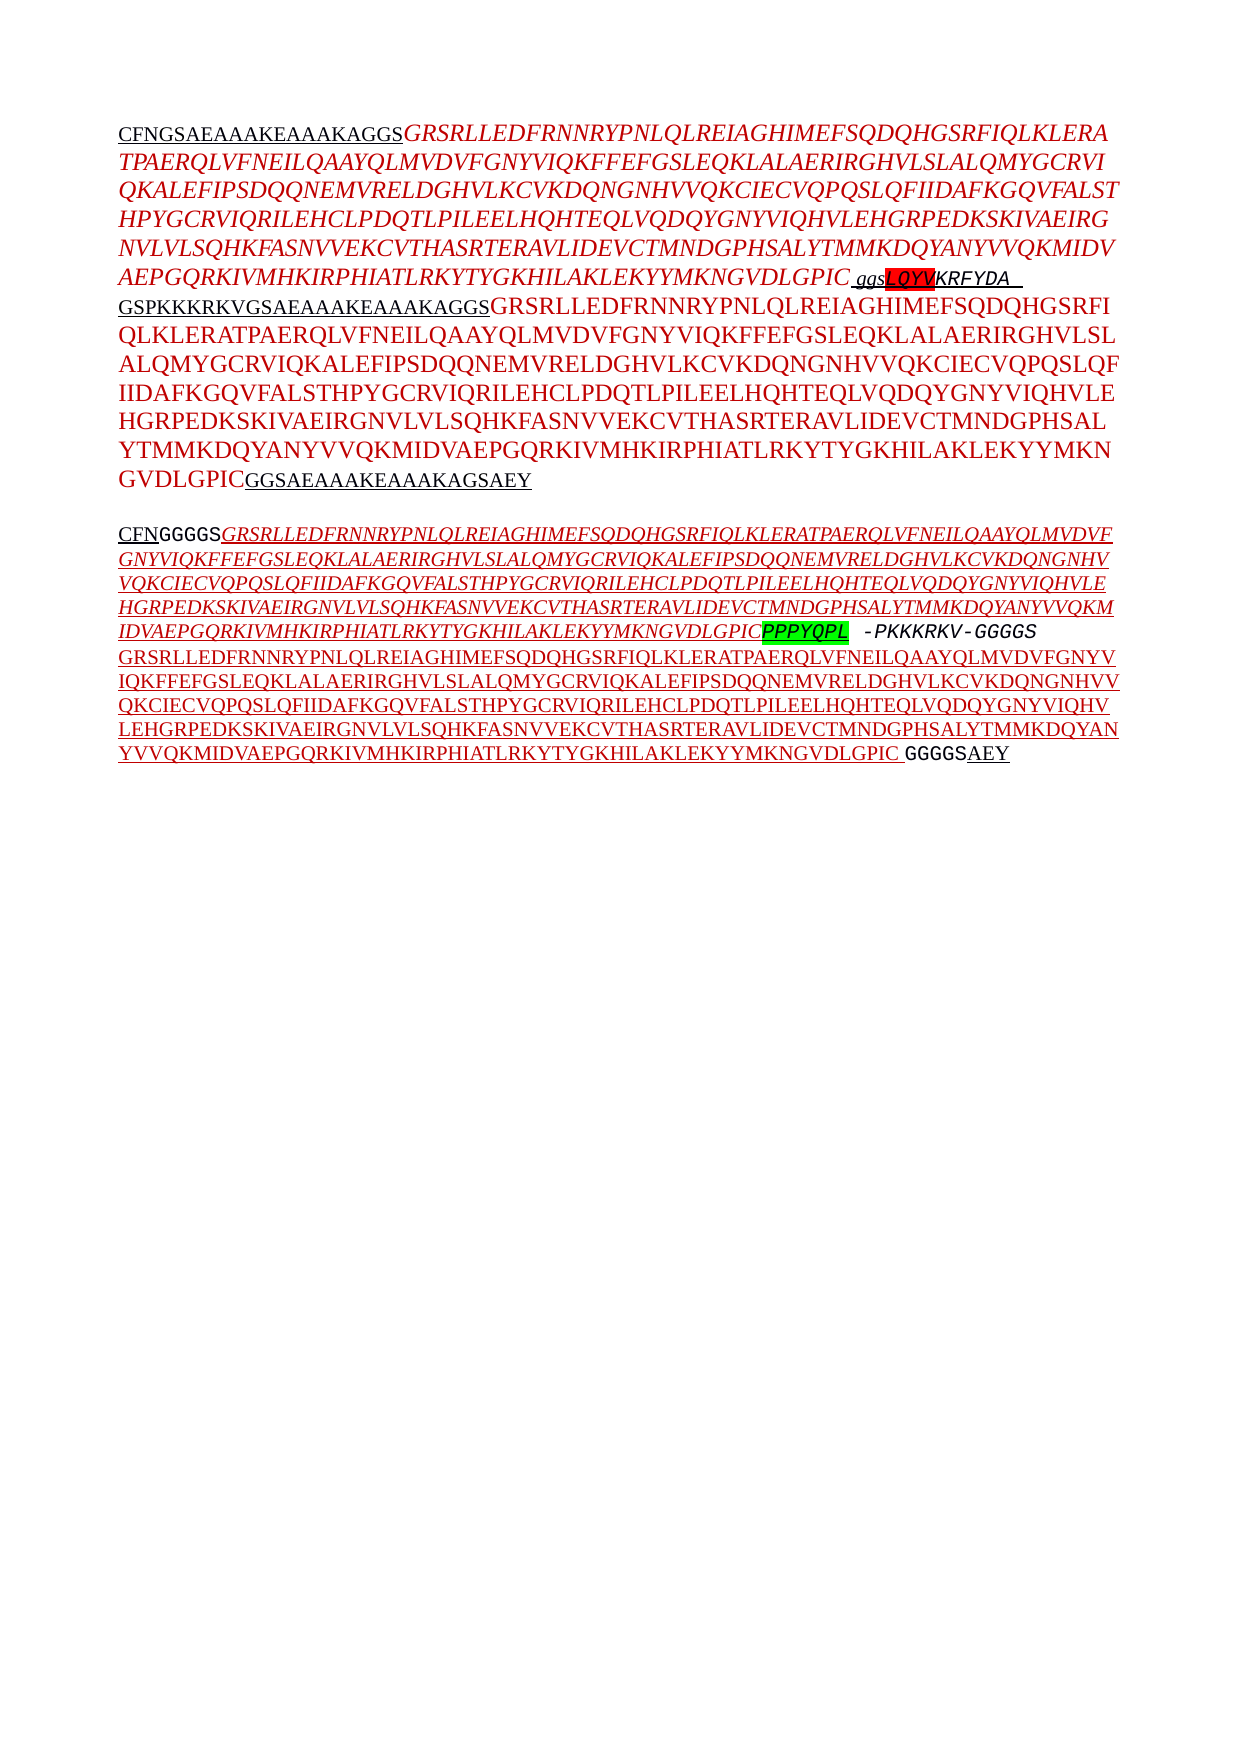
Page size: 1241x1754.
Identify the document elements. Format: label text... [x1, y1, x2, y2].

text CFNGGGGSGRSRLLEDFRNNRYPNLQLREIAGHIMEFSQDQHGSRFIQLKLERATPAERQLVFNEILQAAYQLMVDVFGNYVIQKFFEFGSLEQKLALAERIRGHVLSLALQMYGCRVIQKALEFIPSDQQNEMVRELDGHVLKCVKDQNGNHVVQKCIECVQPQSLQFIIDAFKGQVFALSTHPYGCRVIQRILEHCLPDQTLPILEELHQHTEQLVQDQYGNYVIQHVLEHGRPEDKSKIVAEIRGNVLVLSQHKFASNVVEKCVTHASRTERAVLIDEVCTMNDGPHSALYTMMKDQYANYVVQKMIDVAEPGQRKIVMHKIRPHIATLRKYTYGKHILAKLEKYYMKNGVDLGPICPPPYQPL -PKKKRKV-GGGGS GRSRLLEDFRNNRYPNLQLREIAGHIMEFSQDQHGSRFIQLKLERATPAERQLVFNEILQAAYQLMVDVFGNYVIQKFFEFGSLEQKLALAERIRGHVLSLALQMYGCRVIQKALEFIPSDQQNEMVRELDGHVLKCVKDQNGNHVVQKCIECVQPQSLQFIIDAFKGQVFALSTHPYGCRVIQRILEHCLPDQTLPILEELHQHTEQLVQDQYGNYVIQHVLEHGRPEDKSKIVAEIRGNVLVLSQHKFASNVVEKCVTHASRTERAVLIDEVCTMNDGPHSALYTMMKDQYANYVVQKMIDVAEPGQRKIVMHKIRPHIATLRKYTYGKHILAKLEKYYMKNGVDLGPIC GGGGSAEY [118, 521, 1122, 767]
text CFNGSAEAAAKEAAAKAGGSGRSRLLEDFRNNRYPNLQLREIAGHIMEFSQDQHGSRFIQLKLERATPAERQLVFNEILQAAYQLMVDVFGNYVIQKFFEFGSLEQKLALAERIRGHVLSLALQMYGCRVIQKALEFIPSDQQNEMVRELDGHVLKCVKDQNGNHVVQKCIECVQPQSLQFIIDAFKGQVFALSTHPYGCRVIQRILEHCLPDQTLPILEELHQHTEQLVQDQYGNYVIQHVLEHGRPEDKSKIVAEIRGNVLVLSQHKFASNVVEKCVTHASRTERAVLIDEVCTMNDGPHSALYTMMKDQYANYVVQKMIDVAEPGQRKIVMHKIRPHIATLRKYTYGKHILAKLEKYYMKNGVDLGPIC ggsLQYVKRFYDA GSPKKKRKVGSAEAAAKEAAAKAGGSGRSRLLEDFRNNRYPNLQLREIAGHIMEFSQDQHGSRFIQLKLERATPAERQLVFNEILQAAYQLMVDVFGNYVIQKFFEFGSLEQKLALAERIRGHVLSLALQMYGCRVIQKALEFIPSDQQNEMVRELDGHVLKCVKDQNGNHVVQKCIECVQPQSLQFIIDAFKGQVFALSTHPYGCRVIQRILEHCLPDQTLPILEELHQHTEQLVQDQYGNYVIQHVLEHGRPEDKSKIVAEIRGNVLVLSQHKFASNVVEKCVTHASRTERAVLIDEVCTMNDGPHSALYTMMKDQYANYVVQKMIDVAEPGQRKIVMHKIRPHIATLRKYTYGKHILAKLEKYYMKNGVDLGPICGGSAEAAAKEAAAKAGSAEY [118, 118, 1122, 493]
